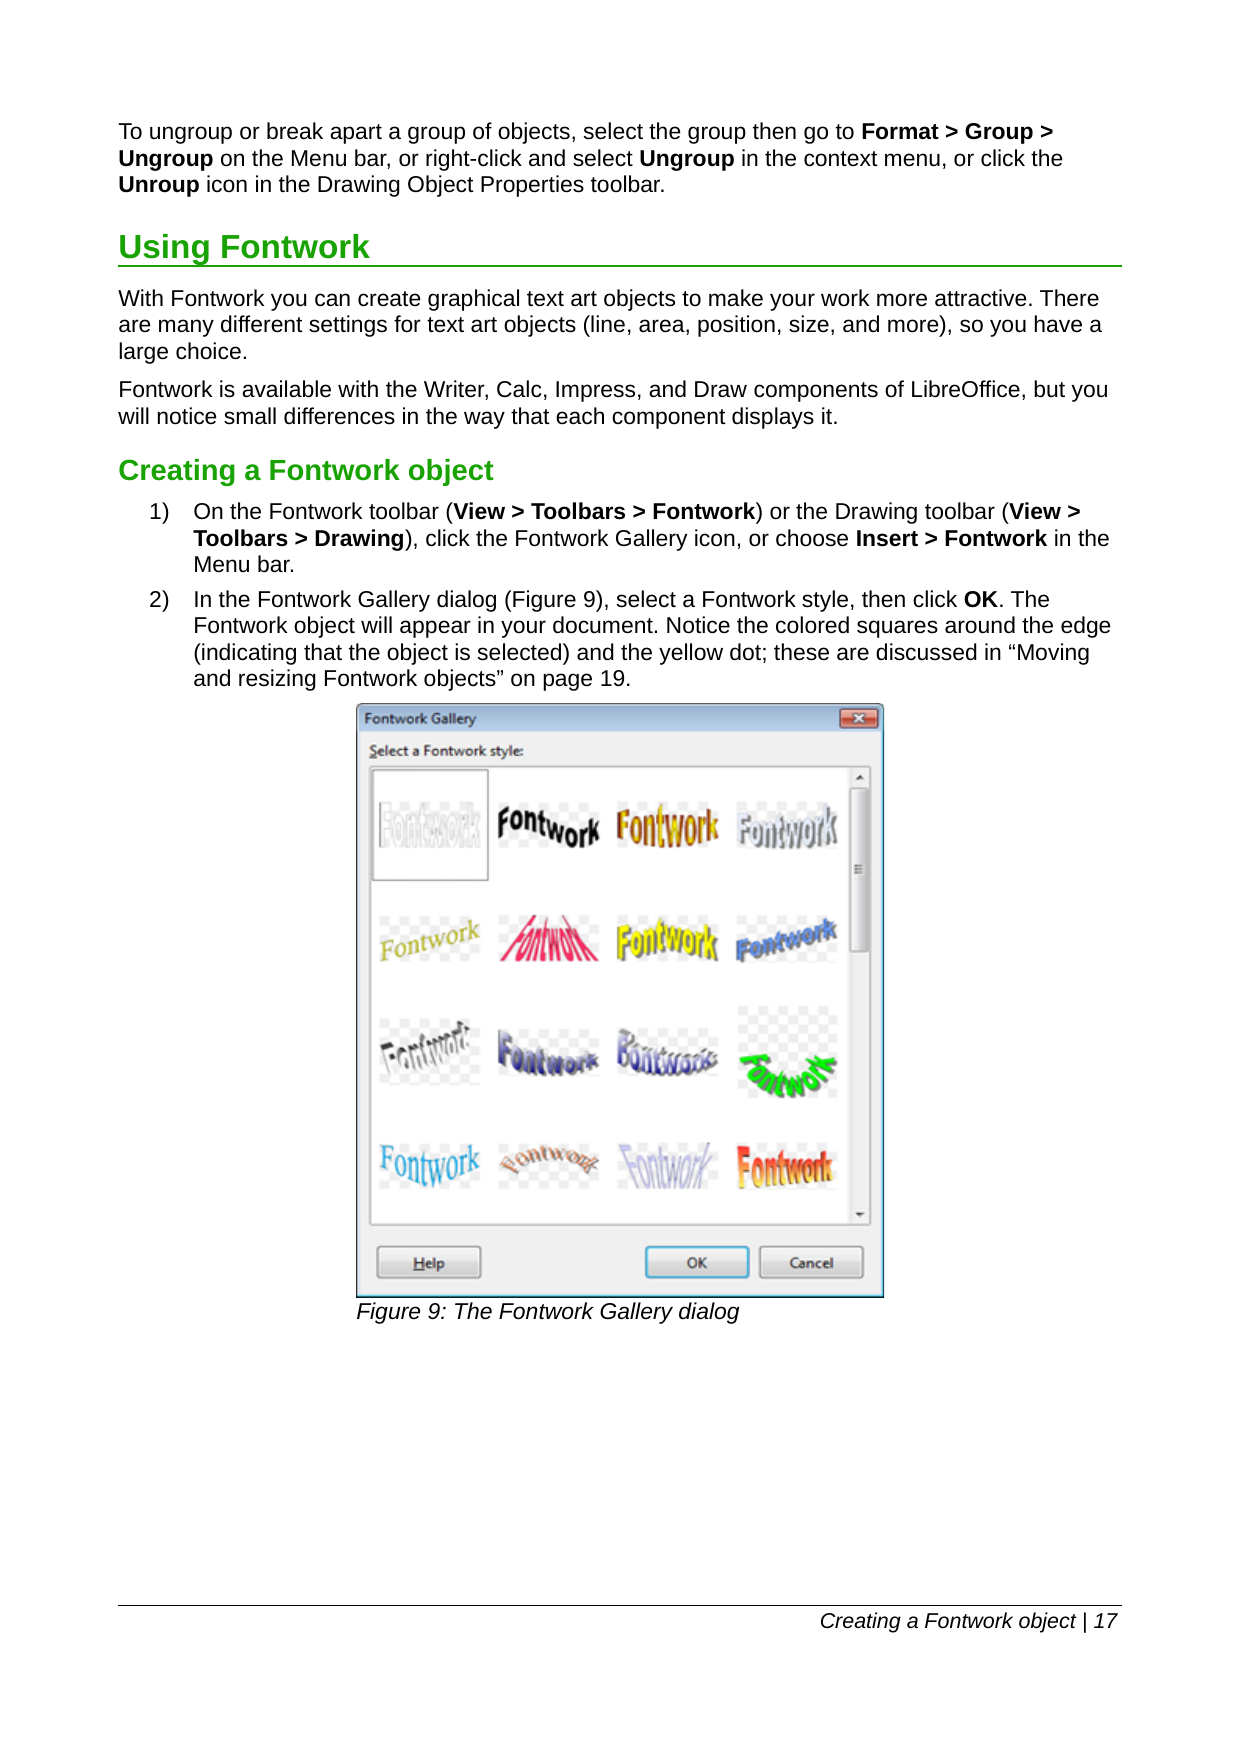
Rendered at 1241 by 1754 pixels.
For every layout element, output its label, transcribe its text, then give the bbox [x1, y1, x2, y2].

list On the Fontwork toolbar (View > Toolbars > Fontwork) or the Drawing toolbar (View > Toolbars > Drawing), click the Fontwork Gallery icon, or choose Insert > Fontwork in the Menu bar. [169, 498, 1122, 577]
list In the Fontwork Gallery dialog (Figure 9), select a Fontwork style, then click OK. The Fontwork object will appear in your document. Notice the colored squares around the edge (indicating that the object is selected) and the yellow dot; these are discussed in “Moving and resizing Fontwork objects” on page 19. [169, 586, 1122, 691]
picture [356, 703, 885, 1298]
text Fontwork is available with the Writer, Calc, Impress, and Draw components of LibreOffice, but you will notice small differences in the way that each component displays it. [118, 376, 1122, 429]
text With Fontwork you can create graphical text art objects to make your work more attractive. There are many different settings for text art objects (line, area, position, size, and more), so you have a large choice. [118, 285, 1122, 364]
text Figure 9: The Fontwork Gallery dialog [356, 1298, 884, 1324]
subtitle Creating a Fontwork object [118, 453, 1122, 486]
text To ungroup or break apart a group of objects, select the group then go to Format > Group > Ungroup on the Menu bar, or right-click and select Ungroup in the context menu, or click the Unroup icon in the Drawing Object Properties toolbar. [118, 118, 1122, 197]
subtitle Using Fontwork [118, 227, 1122, 265]
